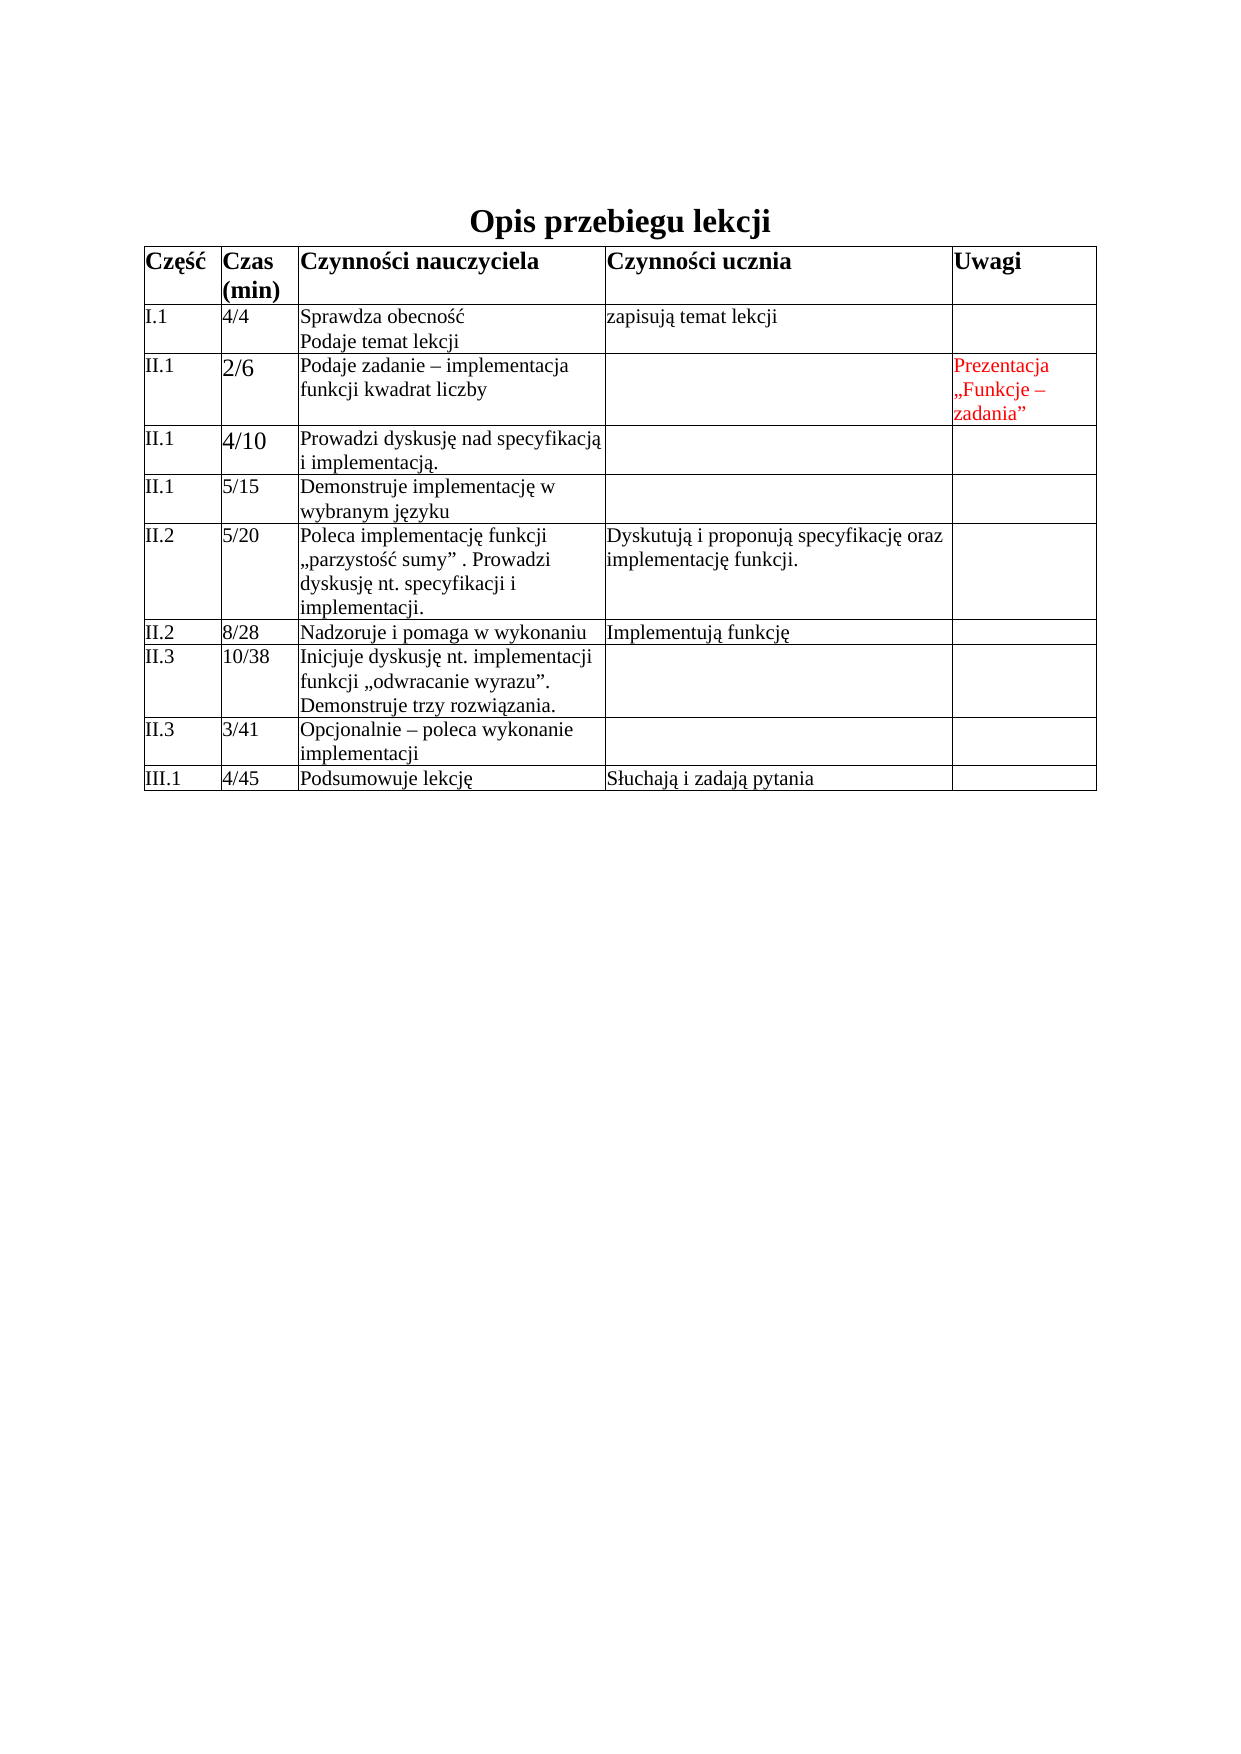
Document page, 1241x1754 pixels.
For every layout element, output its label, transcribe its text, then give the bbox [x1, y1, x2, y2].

table_cell 4/45 [222, 766, 298, 790]
table_cell [953, 475, 1096, 523]
table_cell Prezentacja „Funkcje – zadania” [953, 354, 1096, 425]
table_cell Słuchają i zadają pytania [606, 766, 952, 790]
table_header Czynności nauczyciela [299, 247, 605, 304]
table_header Czynności ucznia [606, 247, 952, 304]
table_cell Poleca implementację funkcji „parzystość sumy” . Prowadzi dyskusję nt. specyfikacji i implementacji. [299, 524, 605, 619]
table_cell 10/38 [222, 645, 298, 717]
table_cell Sprawdza obecność Podaje temat lekcji [299, 305, 605, 353]
table_cell [953, 620, 1096, 644]
table_cell [953, 645, 1096, 717]
table_cell [953, 426, 1096, 474]
table_cell [606, 426, 952, 474]
table_cell II.3 [145, 718, 221, 765]
table_cell zapisują temat lekcji [606, 305, 952, 353]
table_header Czas (min) [222, 247, 298, 304]
table_header Część [145, 247, 221, 304]
table_cell Nadzoruje i pomaga w wykonaniu [299, 620, 605, 644]
subtitle Opis przebiegu lekcji [150, 201, 1090, 240]
table_cell 4/10 [222, 426, 298, 474]
table_cell [953, 524, 1096, 619]
table_cell [606, 354, 952, 425]
table_cell [606, 475, 952, 523]
table_cell 4/4 [222, 305, 298, 353]
table_cell Implementują funkcję [606, 620, 952, 644]
table_cell II.1 [145, 354, 221, 425]
table_cell II.1 [145, 475, 221, 523]
table_cell II.2 [145, 524, 221, 619]
table_cell Opcjonalnie – poleca wykonanie implementacji [299, 718, 605, 765]
table_cell II.2 [145, 620, 221, 644]
table_cell 5/15 [222, 475, 298, 523]
table_cell I.1 [145, 305, 221, 353]
table_cell Podsumowuje lekcję [299, 766, 605, 790]
table_cell II.3 [145, 645, 221, 717]
table_cell Podaje zadanie – implementacja funkcji kwadrat liczby [299, 354, 605, 425]
table_cell [606, 645, 952, 717]
table_header Uwagi [953, 247, 1096, 304]
table_cell [606, 718, 952, 765]
table_cell Inicjuje dyskusję nt. implementacji funkcji „odwracanie wyrazu”. Demonstruje trzy rozwiązania. [299, 645, 605, 717]
table_cell [953, 766, 1096, 790]
table_cell Prowadzi dyskusję nad specyfikacją i implementacją. [299, 426, 605, 474]
table_cell [953, 305, 1096, 353]
table_cell III.1 [145, 766, 221, 790]
table_cell 5/20 [222, 524, 298, 619]
table_cell [953, 718, 1096, 765]
table_cell Dyskutują i proponują specyfikację oraz implementację funkcji. [606, 524, 952, 619]
table_cell 8/28 [222, 620, 298, 644]
table_cell 2/6 [222, 354, 298, 425]
table_cell 3/41 [222, 718, 298, 765]
table_cell Demonstruje implementację w wybranym języku [299, 475, 605, 523]
table_cell II.1 [145, 426, 221, 474]
